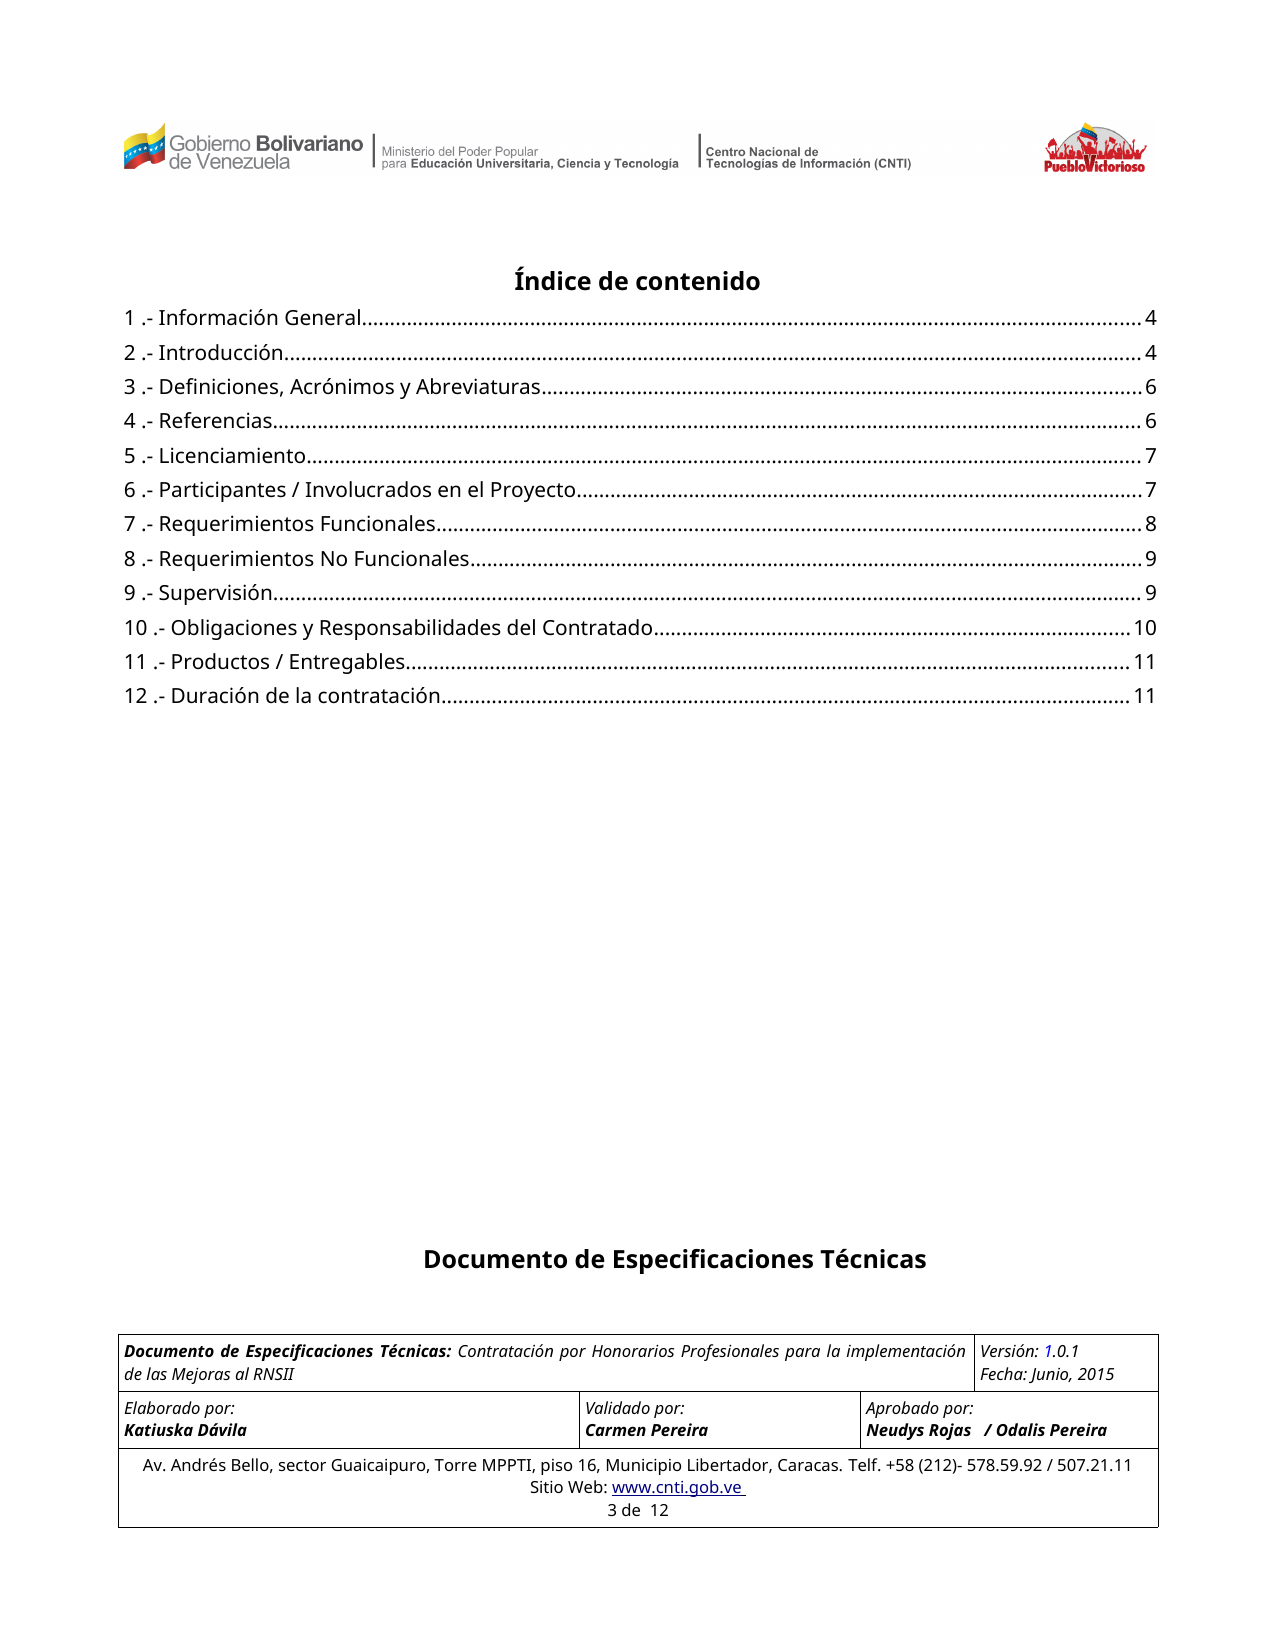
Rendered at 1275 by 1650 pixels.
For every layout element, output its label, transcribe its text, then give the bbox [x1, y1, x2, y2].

text 10 .- Obligaciones y Responsabilidades del Contratado 10 [118, 613, 1157, 641]
text 12 .- Duración de la contratación 11 [118, 681, 1157, 710]
text 6 .- Participantes / Involucrados en el Proyecto 7 [118, 475, 1157, 504]
title Documento de Especificaciones Técnicas [156, 1242, 1157, 1276]
text 11 .- Productos / Entregables 11 [118, 647, 1157, 676]
subtitle Índice de contenido [118, 263, 1157, 297]
text 3 .- Definiciones, Acrónimos y Abreviaturas 6 [118, 372, 1157, 401]
text 4 .- Referencias 6 [118, 406, 1157, 435]
text 7 .- Requerimientos Funcionales 8 [118, 509, 1157, 538]
text 8 .- Requerimientos No Funcionales 9 [118, 544, 1157, 572]
text 1 .- Información General 4 [118, 303, 1157, 332]
text 5 .- Licenciamiento 7 [118, 441, 1157, 469]
text 9 .- Supervisión 9 [118, 578, 1157, 607]
picture [118, 118, 1157, 176]
text 2 .- Introducción 4 [118, 338, 1157, 366]
